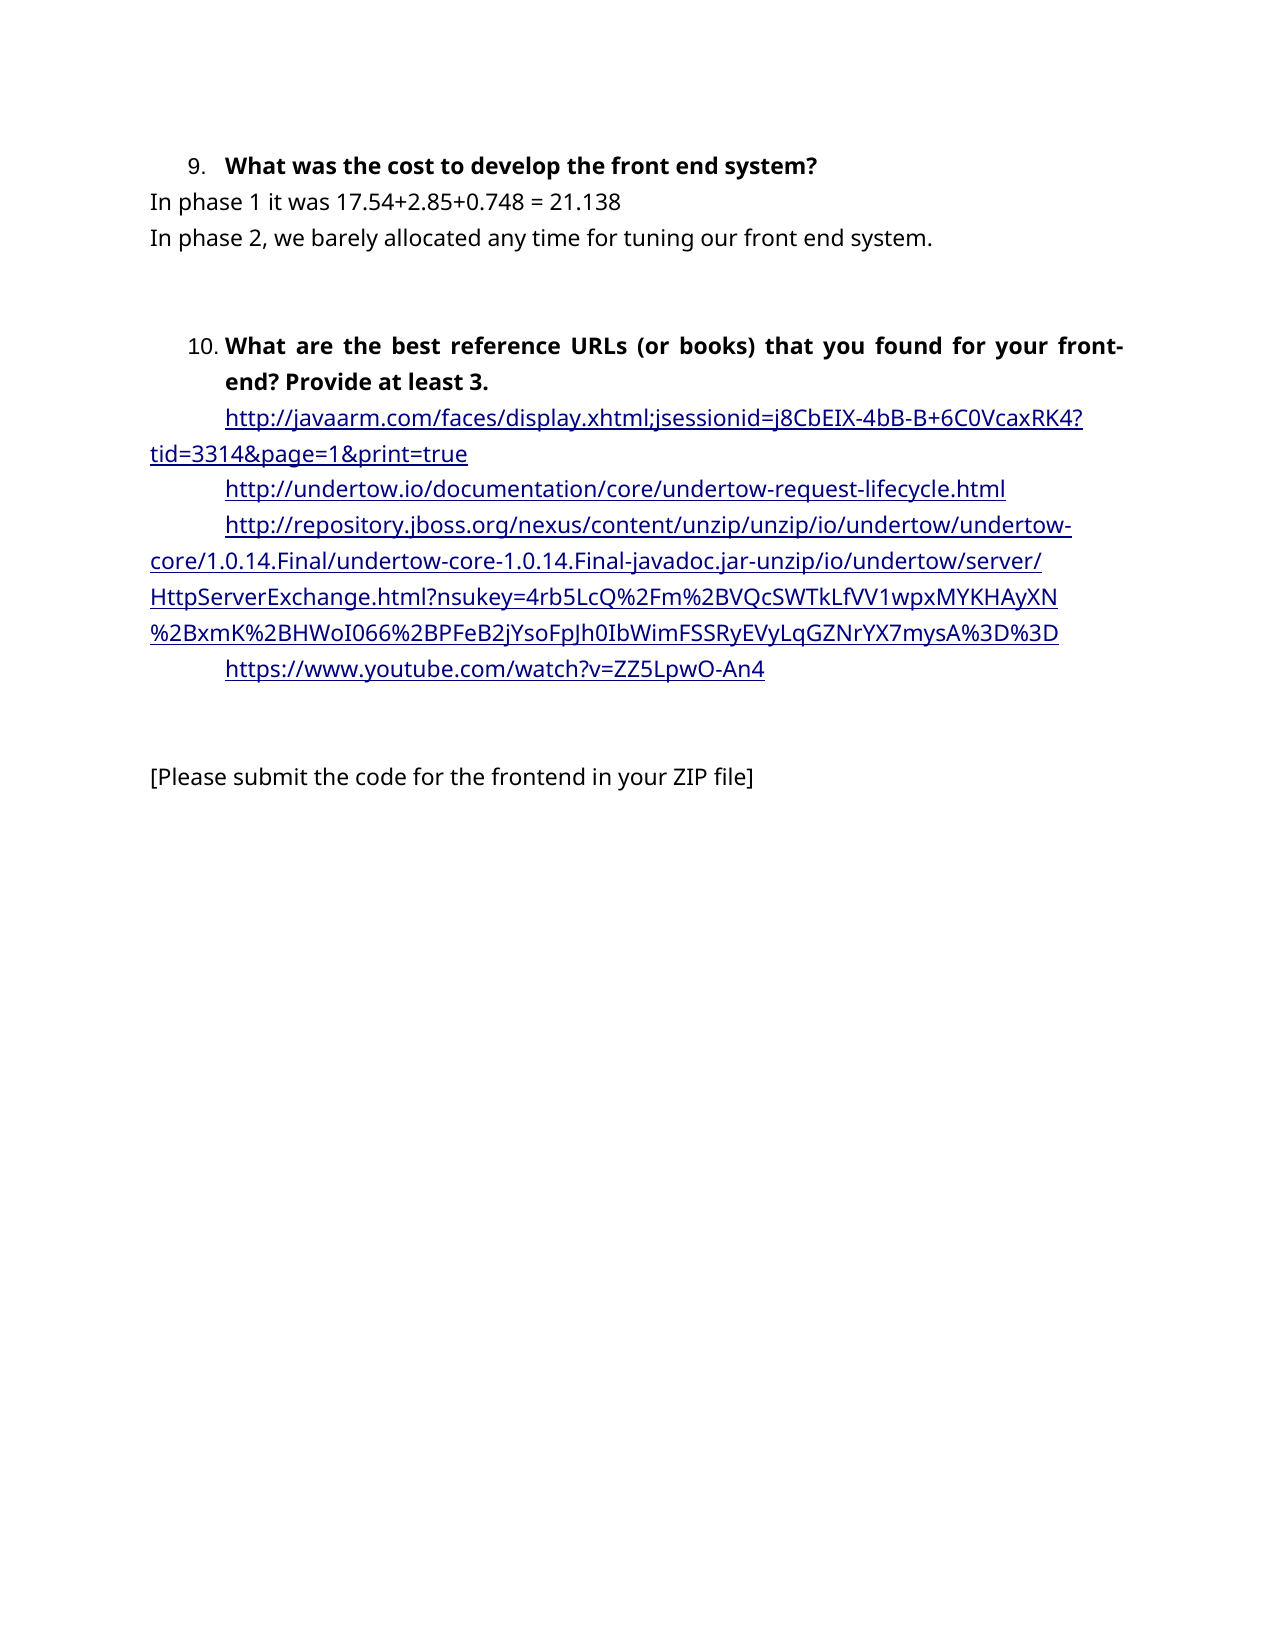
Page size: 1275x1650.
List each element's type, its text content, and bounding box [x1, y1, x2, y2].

text In phase 2, we barely allocated any time for tuning our front end system. [150, 222, 1125, 253]
text [Please submit the code for the frontend in your ZIP file] [150, 761, 1125, 792]
text http://repository.jboss.org/nexus/content/unzip/unzip/io/undertow/undertow-core/1.0.14.Final/undertow-core-1.0.14.Final-javadoc.jar-unzip/io/undertow/server/HttpServerExchange.html?nsukey=4rb5LcQ%2Fm%2BVQcSWTkLfVV1wpxMYKHAyXN%2BxmK%2BHWoI066%2BPFeB2jYsoFpJh0IbWimFSSRyEVyLqGZNrYX7mysA%3D%3D [150, 509, 1125, 648]
text In phase 1 it was 17.54+2.85+0.748 = 21.138 [150, 186, 1125, 217]
list What are the best reference URLs (or books) that you found for your front-end? Provide at least 3. [187, 330, 1125, 397]
text https://www.youtube.com/watch?v=ZZ5LpwO-An4 [150, 653, 1125, 684]
text http://undertow.io/documentation/core/undertow-request-lifecycle.html [150, 473, 1125, 505]
list What was the cost to develop the front end system? [187, 150, 1125, 181]
text http://javaarm.com/faces/display.xhtml;jsessionid=j8CbEIX-4bB-B+6C0VcaxRK4?tid=3314&page=1&print=true [150, 402, 1125, 469]
